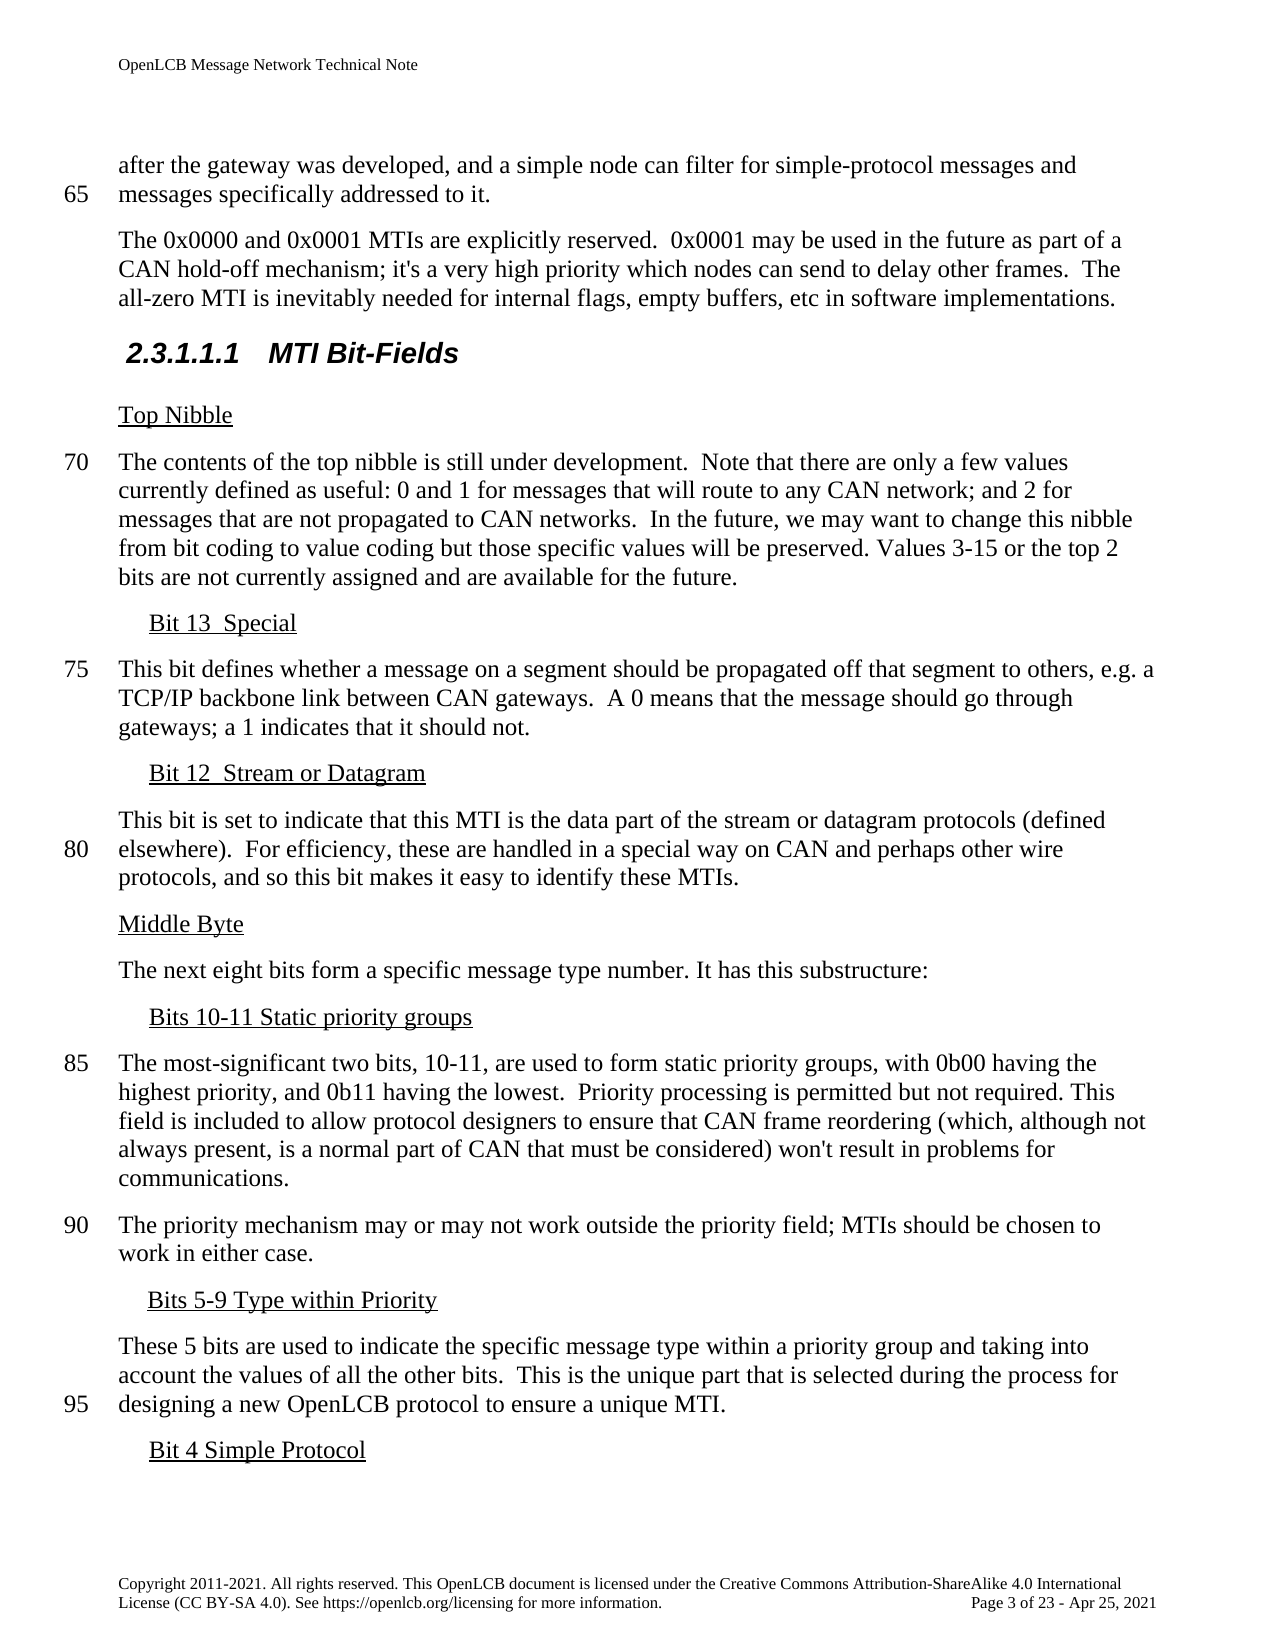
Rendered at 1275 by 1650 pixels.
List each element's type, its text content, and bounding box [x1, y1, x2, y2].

text The most-significant two bits, 10-11, are used to form static priority groups, with 0b00 having the highest priority, and 0b11 having the lowest. Priority processing is permitted but not required. This field is included to allow protocol designers to ensure that CAN frame reordering (which, although not always present, is a normal part of CAN that must be considered) won't result in problems for communications. [118, 1048, 1157, 1192]
text Middle Byte [118, 909, 1157, 938]
text Bit 4 Simple Protocol [118, 1435, 1157, 1464]
text These 5 bits are used to indicate the specific message type within a priority group and taking into account the values of all the other bits. This is the unique part that is selected during the process for designing a new OpenLCB protocol to ensure a unique MTI. [118, 1331, 1157, 1418]
text Top Nibble [118, 400, 1157, 429]
text Bits 10-11 Static priority groups [118, 1002, 1157, 1031]
text Bits 5-9 Type within Priority [118, 1285, 1157, 1314]
text This bit defines whether a message on a segment should be propagated off that segment to others, e.g. a TCP/IP backbone link between CAN gateways. A 0 means that the message should go through gateways; a 1 indicates that it should not. [118, 654, 1157, 741]
text Bit 13 Special [118, 608, 1157, 637]
text The priority mechanism may or may not work outside the priority field; MTIs should be chosen to work in either case. [118, 1210, 1157, 1267]
text This bit is set to indicate that this MTI is the data part of the stream or datagram protocols (defined elsewhere). For efficiency, these are handled in a special way on CAN and perhaps other wire protocols, and so this bit makes it easy to identify these MTIs. [118, 805, 1157, 891]
text The next eight bits form a specific message type number. It has this substructure: [118, 955, 1157, 984]
text Bit 12 Stream or Datagram [118, 758, 1157, 787]
text The contents of the top nibble is still under development. Note that there are only a few values currently defined as useful: 0 and 1 for messages that will route to any CAN network; and 2 for messages that are not propagated to CAN networks. In the future, we may want to change this nibble from bit coding to value coding but those specific values will be preserved. Values 3-15 or the top 2 bits are not currently assigned and are available for the future. [118, 447, 1157, 590]
text The 0x0000 and 0x0001 MTIs are explicitly reserved. 0x0001 may be used in the future as part of a CAN hold-off mechanism; it's a very high priority which nodes can send to delay other frames. The all-zero MTI is inevitably needed for internal flags, empty buffers, etc in software implementations. [118, 225, 1157, 311]
text after the gateway was developed, and a simple node can filter for simple-protocol messages and messages specifically addressed to it. [118, 150, 1157, 207]
subtitle MTI Bit-Fields [118, 336, 1157, 370]
